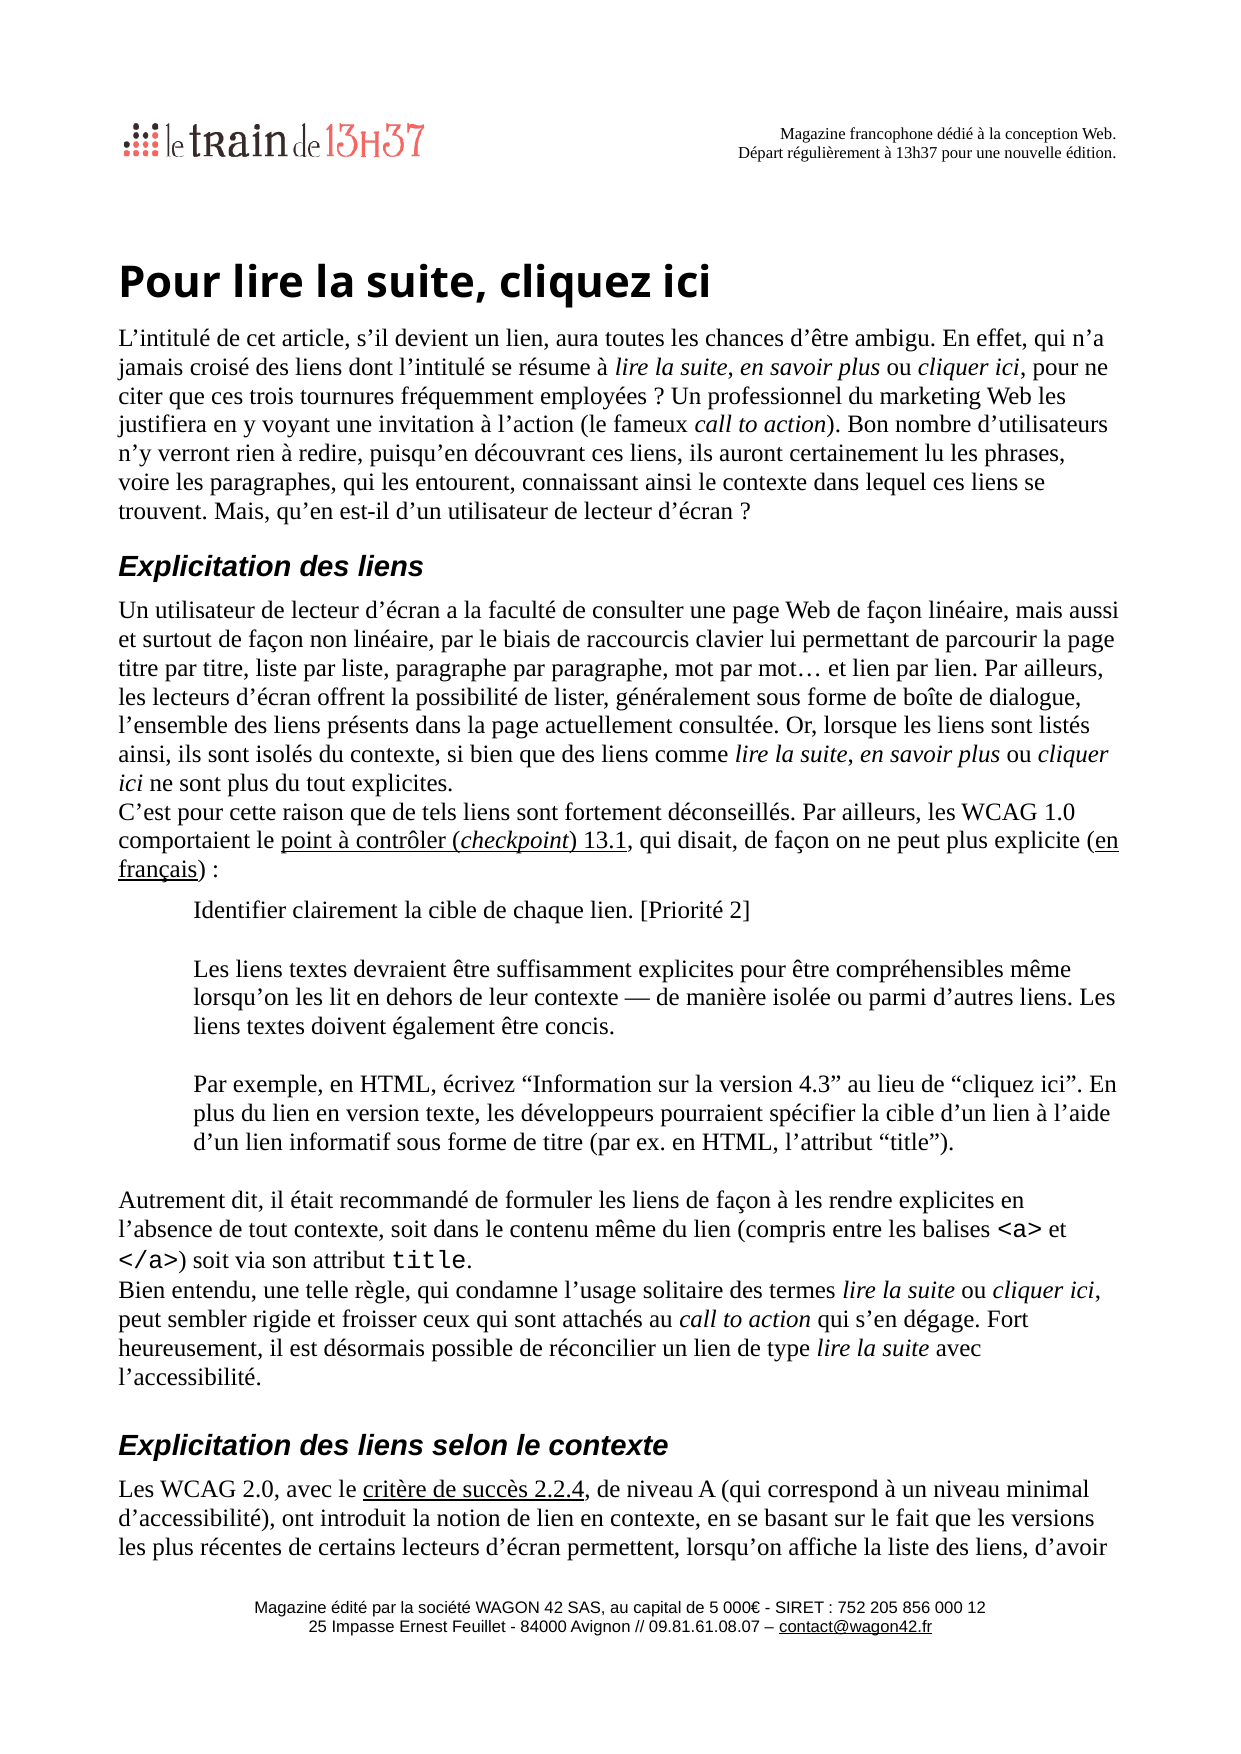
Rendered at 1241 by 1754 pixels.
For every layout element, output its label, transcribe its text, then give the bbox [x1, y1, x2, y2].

text Par exemple, en HTML, écrivez “Information sur la version 4.3” au lieu de “cliquez ici”. En plus du lien en version texte, les développeurs pourraient spécifier la cible d’un lien à l’aide d’un lien informatif sous forme de titre (par ex. en HTML, l’attribut “title”). [193, 1069, 1122, 1156]
text Autrement dit, il était recommandé de formuler les liens de façon à les rendre explicites en l’absence de tout contexte, soit dans le contenu même du lien (compris entre les balises <a> et </a>) soit via son attribut title. [118, 1185, 1122, 1276]
subtitle Explicitation des liens selon le contexte [118, 1428, 1122, 1462]
subtitle Explicitation des liens [118, 549, 1122, 583]
text Les liens textes devraient être suffisamment explicites pour être compréhensibles même lorsqu’on les lit en dehors de leur contexte — de manière isolée ou parmi d’autres liens. Les liens textes doivent également être concis. [193, 954, 1122, 1040]
picture [123, 123, 425, 157]
text L’intitulé de cet article, s’il devient un lien, aura toutes les chances d’être ambigu. En effet, qui n’a jamais croisé des liens dont l’intitulé se résume à lire la suite, en savoir plus ou cliquer ici, pour ne citer que ces trois tournures fréquemment employées ? Un professionnel du marketing Web les justifiera en y voyant une invitation à l’action (le fameux call to action). Bon nombre d’utilisateurs n’y verront rien à redire, puisqu’en découvrant ces liens, ils auront certainement lu les phrases, voire les paragraphes, qui les entourent, connaissant ainsi le contexte dans lequel ces liens se trouvent. Mais, qu’en est-il d’un utilisateur de lecteur d’écran ? [118, 323, 1122, 524]
subtitle Pour lire la suite, cliquez ici [118, 251, 1122, 311]
text Un utilisateur de lecteur d’écran a la faculté de consulter une page Web de façon linéaire, mais aussi et surtout de façon non linéaire, par le biais de raccourcis clavier lui permettant de parcourir la page titre par titre, liste par liste, paragraphe par paragraphe, mot par mot… et lien par lien. Par ailleurs, les lecteurs d’écran offrent la possibilité de lister, généralement sous forme de boîte de dialogue, l’ensemble des liens présents dans la page actuellement consultée. Or, lorsque les liens sont listés ainsi, ils sont isolés du contexte, si bien que des liens comme lire la suite, en savoir plus ou cliquer ici ne sont plus du tout explicites. [118, 596, 1122, 797]
text C’est pour cette raison que de tels liens sont fortement déconseillés. Par ailleurs, les WCAG 1.0 comportaient le point à contrôler (checkpoint) 13.1, qui disait, de façon on ne peut plus explicite (en français) : [118, 797, 1122, 883]
text Bien entendu, une telle règle, qui condamne l’usage solitaire des termes lire la suite ou cliquer ici, peut sembler rigide et froisser ceux qui sont attachés au call to action qui s’en dégage. Fort heureusement, il est désormais possible de réconcilier un lien de type lire la suite avec l’accessibilité. [118, 1276, 1122, 1391]
text Les WCAG 2.0, avec le critère de succès 2.2.4, de niveau A (qui correspond à un niveau minimal d’accessibilité), ont introduit la notion de lien en contexte, en se basant sur le fait que les versions les plus récentes de certains lecteurs d’écran permettent, lorsqu’on affiche la liste des liens, d’avoir [118, 1474, 1122, 1560]
text Identifier clairement la cible de chaque lien. [Priorité 2] [193, 896, 1122, 924]
